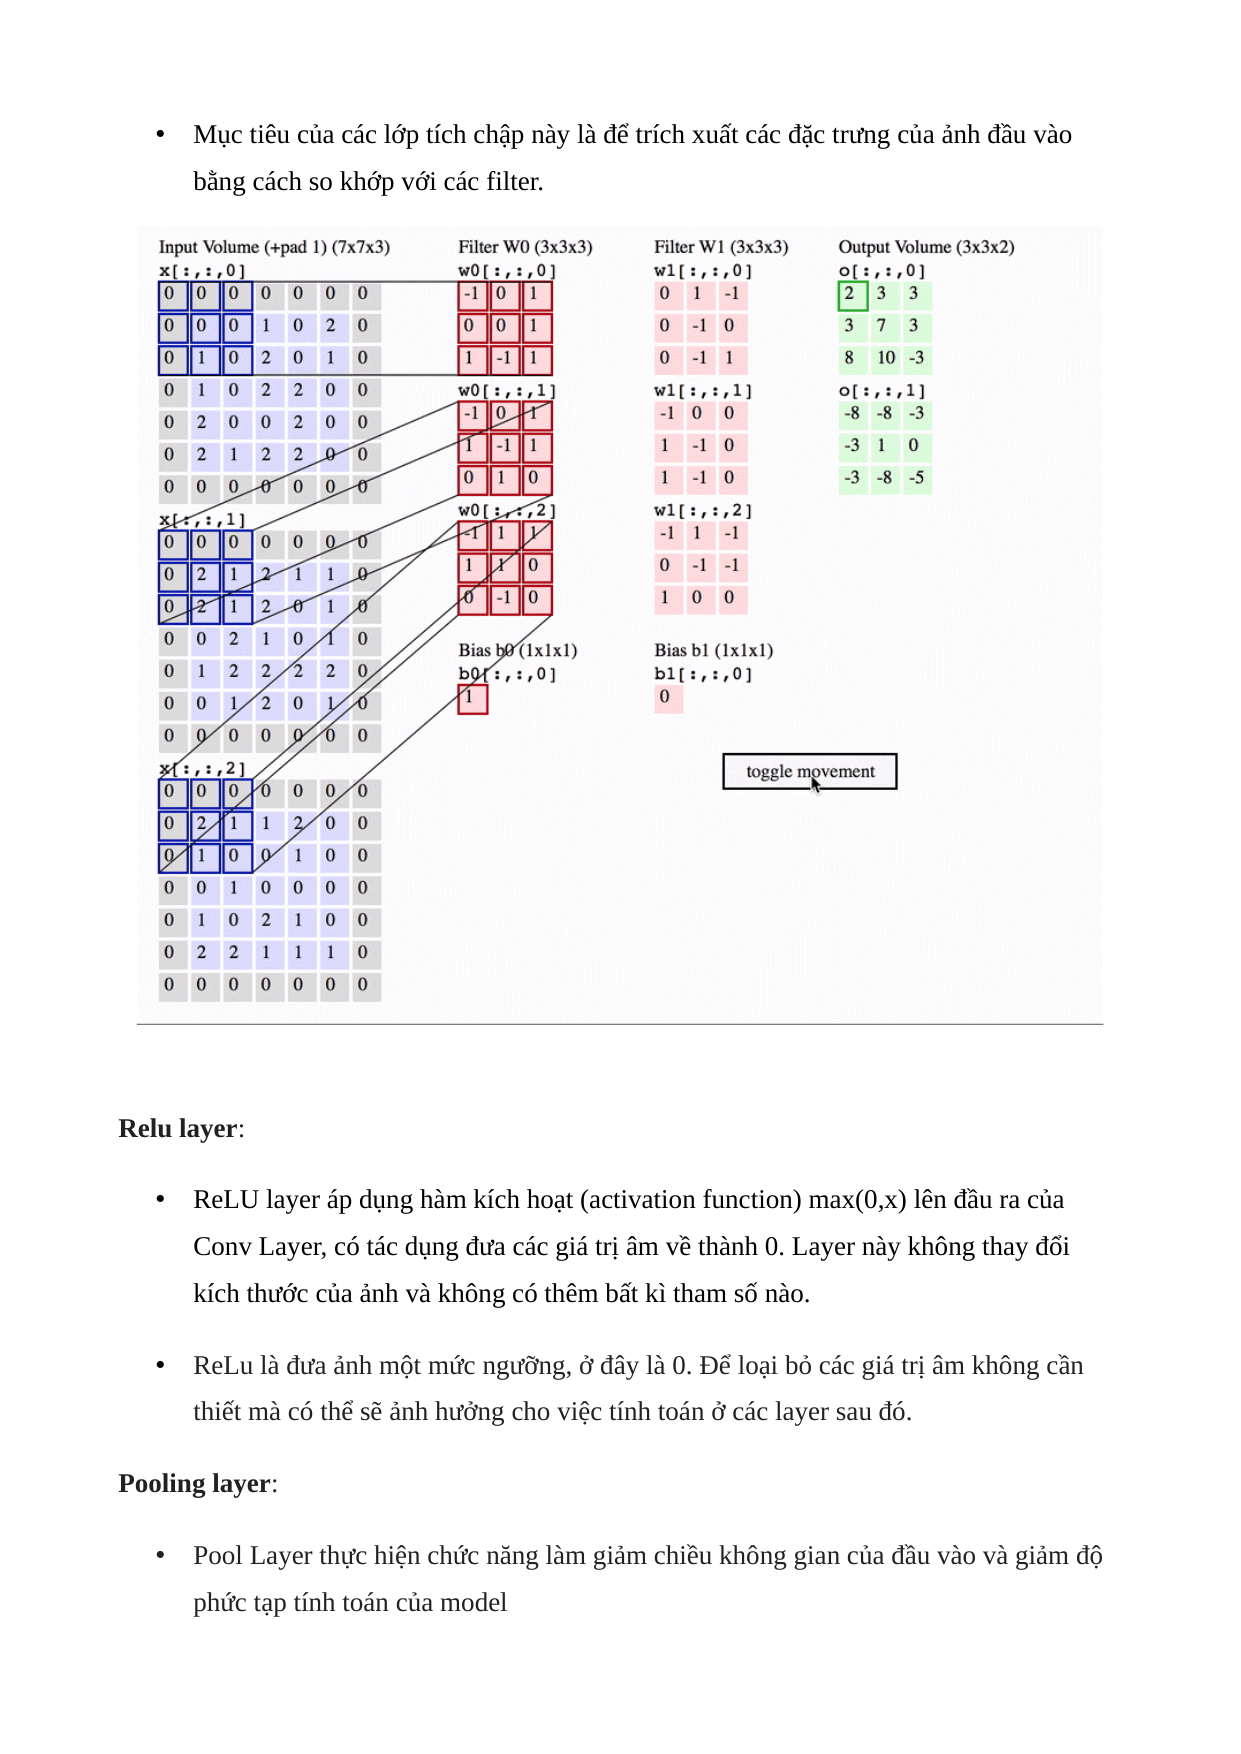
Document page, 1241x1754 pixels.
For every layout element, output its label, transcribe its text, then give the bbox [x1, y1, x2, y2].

text Pooling layer: [118, 1467, 1122, 1498]
list ReLU layer áp dụng hàm kích hoạt (activation function) max(0,x) lên đầu ra của Conv Layer, có tác dụng đưa các giá trị âm về thành 0. Layer này không thay đổi kích thước của ảnh và không có thêm bất kì tham số nào. [156, 1184, 1122, 1308]
list ReLu là đưa ảnh một mức ngưỡng, ở đây là 0. Để loại bỏ các giá trị âm không cần thiết mà có thể sẽ ảnh hưởng cho việc tính toán ở các layer sau đó. [156, 1349, 1122, 1427]
text Relu layer: [118, 1112, 1122, 1143]
picture [136, 224, 1104, 1025]
list Pool Layer thực hiện chức năng làm giảm chiều không gian của đầu vào và giảm độ phức tạp tính toán của model [156, 1539, 1122, 1617]
list Mục tiêu của các lớp tích chập này là để trích xuất các đặc trưng của ảnh đầu vào bằng cách so khớp với các filter. [156, 118, 1122, 196]
